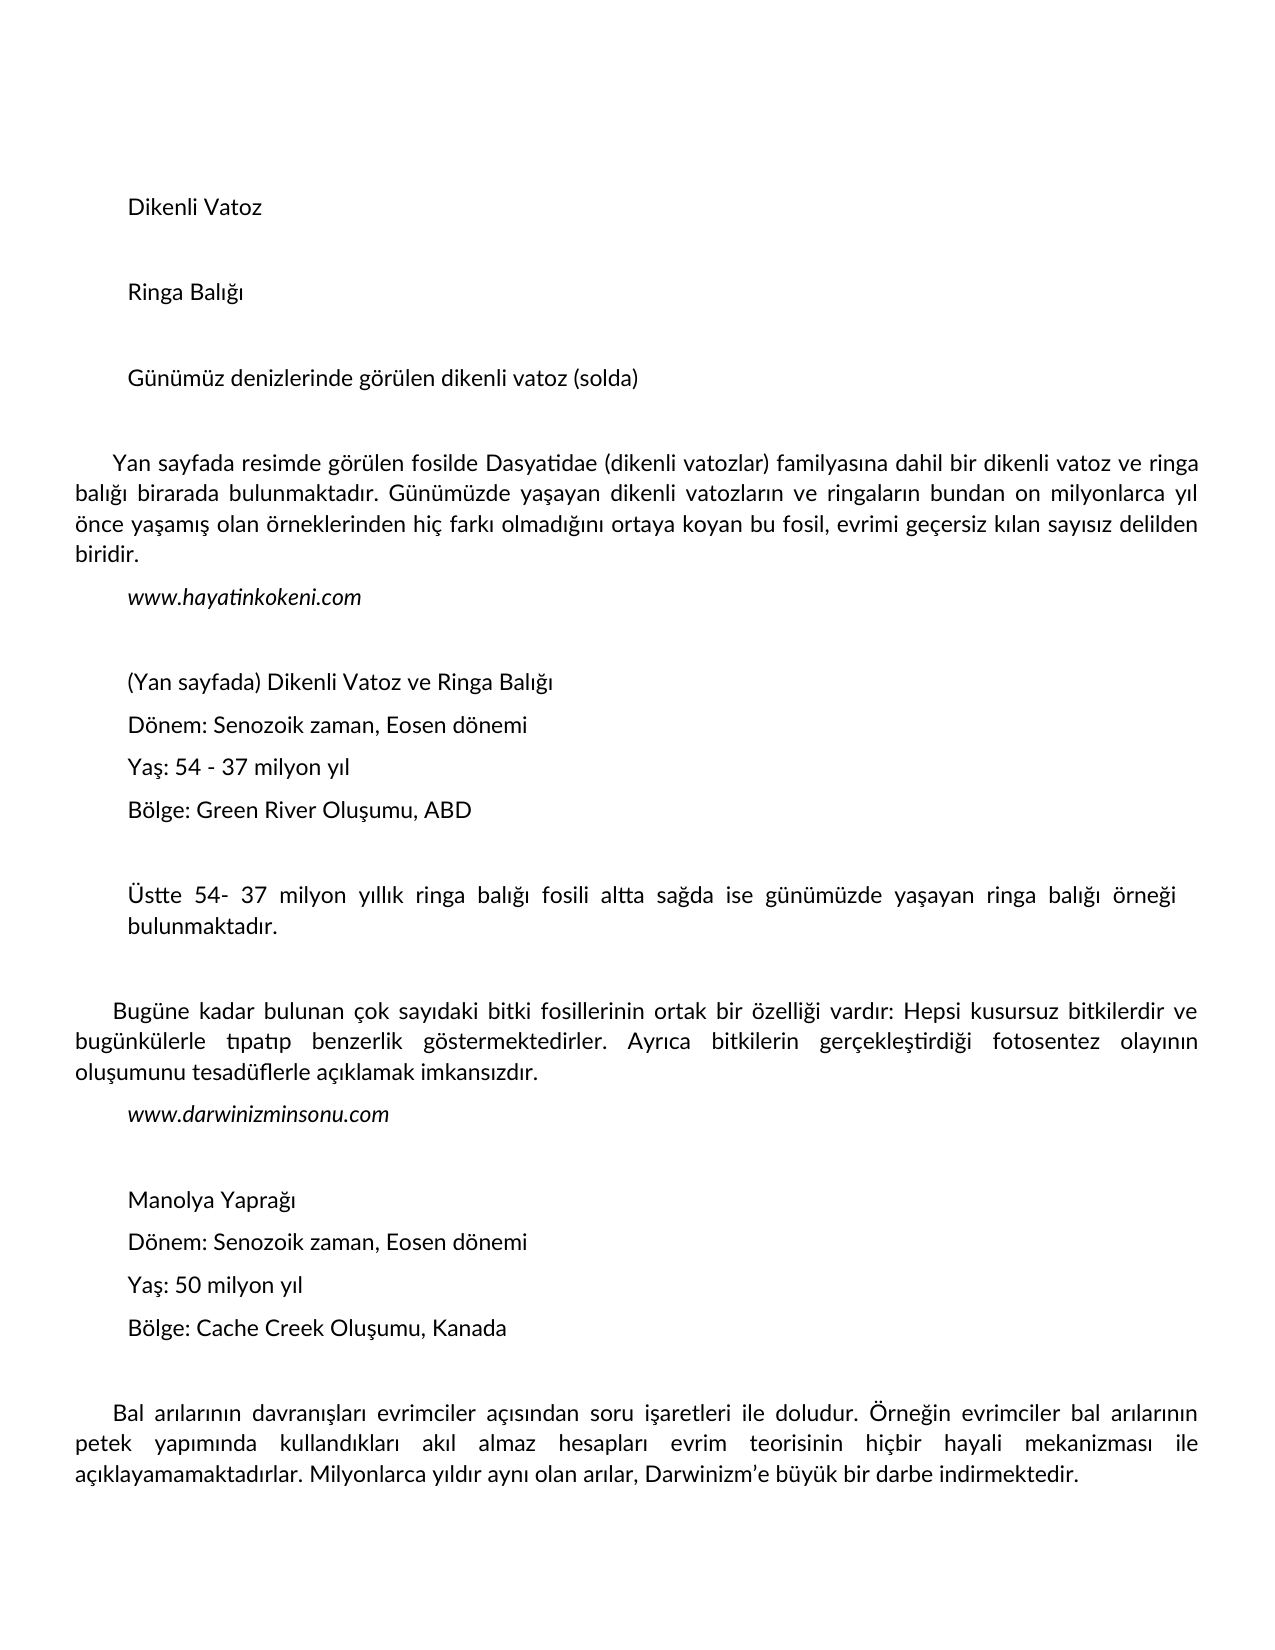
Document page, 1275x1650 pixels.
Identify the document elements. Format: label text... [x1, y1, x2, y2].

text Yan sayfada resimde görülen fosilde Dasyatidae (dikenli vatozlar) familyasına dahil bir dikenli vatoz ve ringa balığı birarada bulunmaktadır. Günümüzde yaşayan dikenli vatozların ve ringaların bundan on milyonlarca yıl önce yaşamış olan örneklerinden hiç farkı olmadığını ortaya koyan bu fosil, evrimi geçersiz kılan sayısız delilden biridir. [75, 449, 1200, 567]
text Günümüz denizlerinde görülen dikenli vatoz (solda) [127, 363, 1177, 391]
text Yaş: 50 milyon yıl [127, 1271, 1177, 1298]
text (Yan sayfada) Dikenli Vatoz ve Ringa Balığı [127, 668, 1177, 695]
text Dikenli Vatoz [127, 193, 1177, 220]
text Bölge: Green River Oluşumu, ABD [127, 796, 1177, 823]
text Dönem: Senozoik zaman, Eosen dönemi [127, 1228, 1177, 1256]
text Üstte 54- 37 milyon yıllık ringa balığı fosili altta sağda ise günümüzde yaşayan ringa balığı örneği bulunmaktadır. [127, 881, 1177, 939]
text www.hayatinkokeni.com [127, 582, 1177, 610]
text www.darwinizminsonu.com [127, 1100, 1177, 1127]
text Bugüne kadar bulunan çok sayıdaki bitki fosillerinin ortak bir özelliği vardır: Hepsi kusursuz bitkilerdir ve bugünkülerle tıpatıp benzerlik göstermektedirler. Ayrıca bitkilerin gerçekleştirdiği fotosentez olayının oluşumunu tesadüflerle açıklamak imkansızdır. [75, 997, 1200, 1085]
text Yaş: 54 - 37 milyon yıl [127, 753, 1177, 781]
text Manolya Yaprağı [127, 1185, 1177, 1213]
text Dönem: Senozoik zaman, Eosen dönemi [127, 710, 1177, 738]
text Bal arılarının davranışları evrimciler açısından soru işaretleri ile doludur. Örneğin evrimciler bal arılarının petek yapımında kullandıkları akıl almaz hesapları evrim teorisinin hiçbir hayali mekanizması ile açıklayamamaktadırlar. Milyonlarca yıldır aynı olan arılar, Darwinizm’e büyük bir darbe indirmektedir. [75, 1399, 1200, 1487]
text Bölge: Cache Creek Oluşumu, Kanada [127, 1313, 1177, 1341]
text Ringa Balığı [127, 278, 1177, 306]
